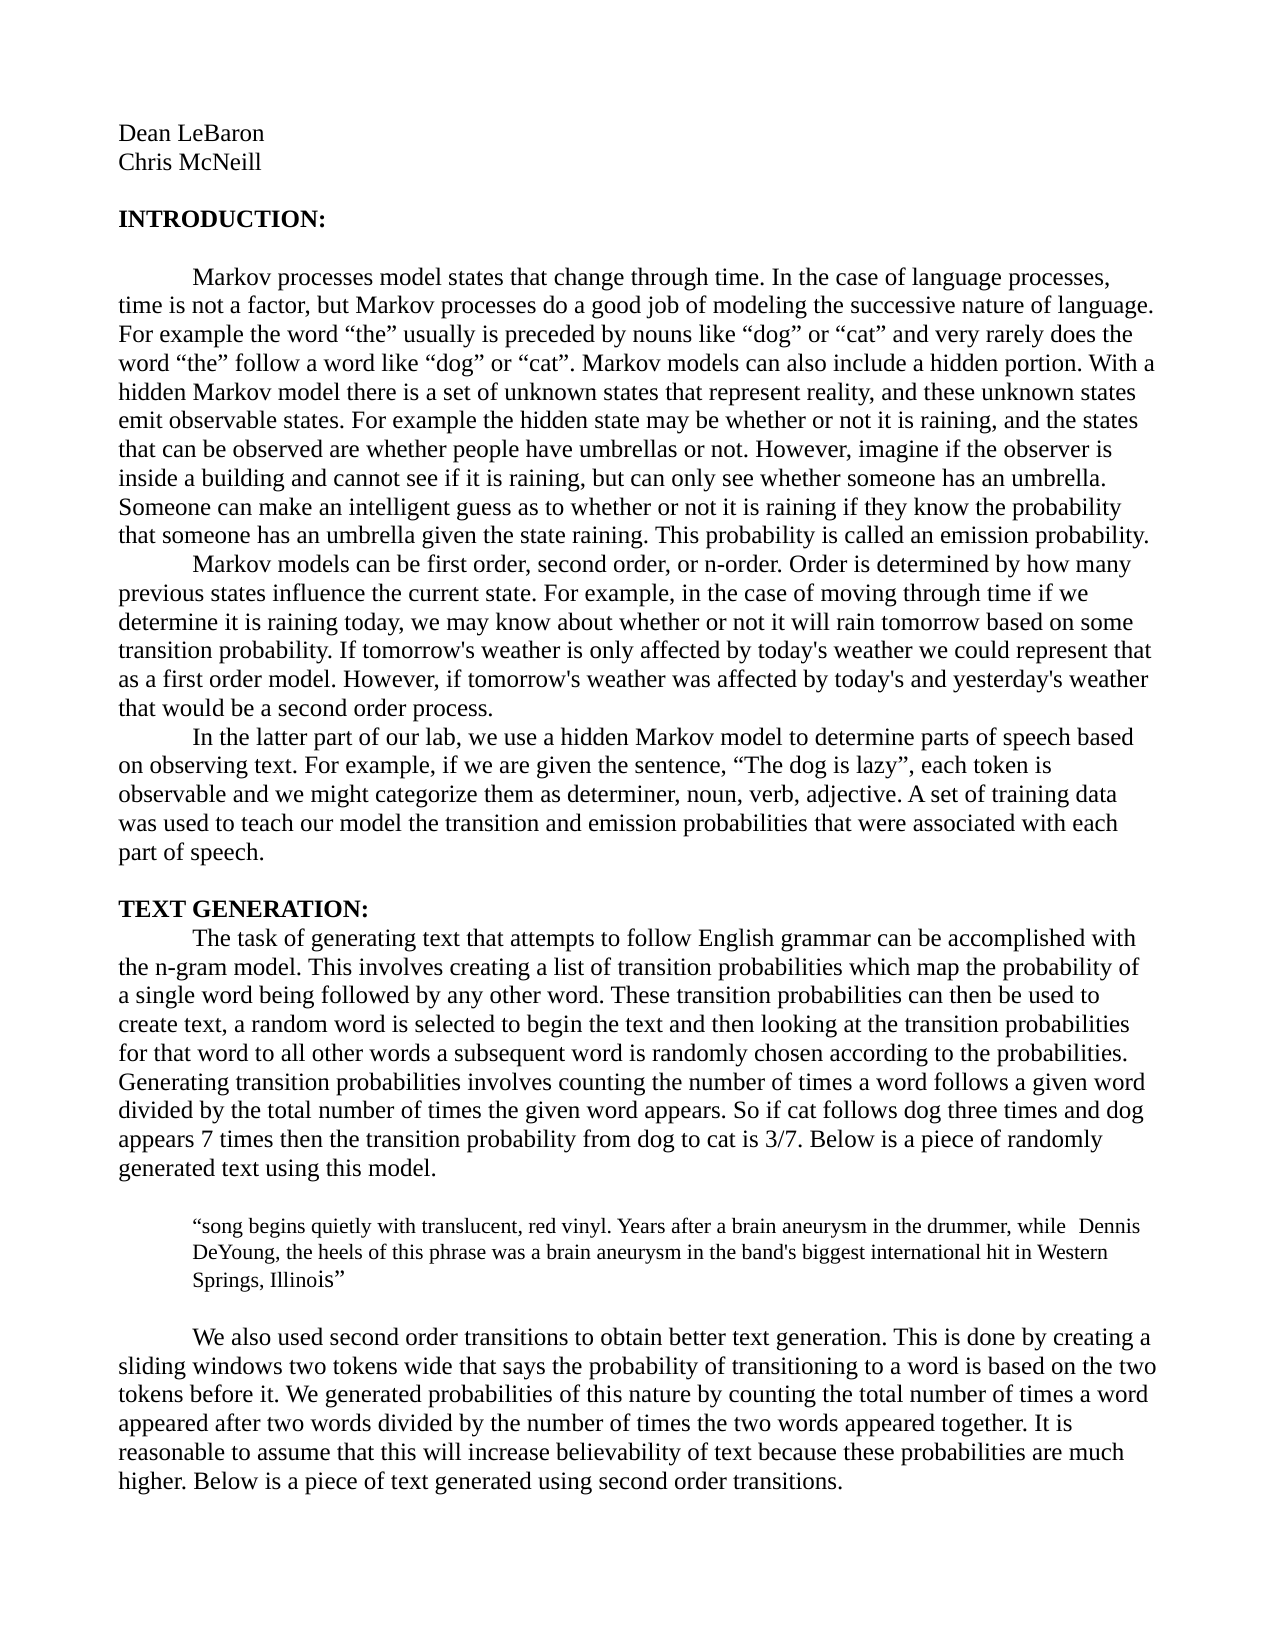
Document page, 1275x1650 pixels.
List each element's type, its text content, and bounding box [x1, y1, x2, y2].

text Dean LeBaron [118, 118, 1157, 147]
text The task of generating text that attempts to follow English grammar can be accomplished with the n-gram model. This involves creating a list of transition probabilities which map the probability of a single word being followed by any other word. These transition probabilities can then be used to create text, a random word is selected to begin the text and then looking at the transition probabilities for that word to all other words a subsequent word is randomly chosen according to the probabilities. Generating transition probabilities involves counting the number of times a word follows a given word divided by the total number of times the given word appears. So if cat follows dog three times and dog appears 7 times then the transition probability from dog to cat is 3/7. Below is a piece of randomly generated text using this model. [118, 923, 1157, 1182]
text Markov models can be first order, second order, or n-order. Order is determined by how many previous states influence the current state. For example, in the case of moving through time if we determine it is raining today, we may know about whether or not it will rain tomorrow based on some transition probability. If tomorrow's weather is only affected by today's weather we could represent that as a first order model. However, if tomorrow's weather was affected by today's and yesterday's weather that would be a second order process. [118, 549, 1157, 722]
text Chris McNeill [118, 147, 1157, 176]
text “song begins quietly with translucent, red vinyl. Years after a brain aneurysm in the drummer, while Dennis DeYoung, the heels of this phrase was a brain aneurysm in the band's biggest international hit in Western Springs, Illinois” [118, 1211, 1157, 1293]
text INTRODUCTION: [118, 204, 1157, 233]
text We also used second order transitions to obtain better text generation. This is done by creating a sliding windows two tokens wide that says the probability of transitioning to a word is based on the two tokens before it. We generated probabilities of this nature by counting the total number of times a word appeared after two words divided by the number of times the two words appeared together. It is reasonable to assume that this will increase believability of text because these probabilities are much higher. Below is a piece of text generated using second order transitions. [118, 1322, 1157, 1494]
text In the latter part of our lab, we use a hidden Markov model to determine parts of speech based on observing text. For example, if we are given the sentence, “The dog is lazy”, each token is observable and we might categorize them as determiner, noun, verb, adjective. A set of training data was used to teach our model the transition and emission probabilities that were associated with each part of speech. [118, 722, 1157, 866]
text TEXT GENERATION: [118, 894, 1157, 923]
text Markov processes model states that change through time. In the case of language processes, time is not a factor, but Markov processes do a good job of modeling the successive nature of language. For example the word “the” usually is preceded by nouns like “dog” or “cat” and very rarely does the word “the” follow a word like “dog” or “cat”. Markov models can also include a hidden portion. With a hidden Markov model there is a set of unknown states that represent reality, and these unknown states emit observable states. For example the hidden state may be whether or not it is raining, and the states that can be observed are whether people have umbrellas or not. However, imagine if the observer is inside a building and cannot see if it is raining, but can only see whether someone has an umbrella. Someone can make an intelligent guess as to whether or not it is raining if they know the probability that someone has an umbrella given the state raining. This probability is called an emission probability. [118, 262, 1157, 549]
